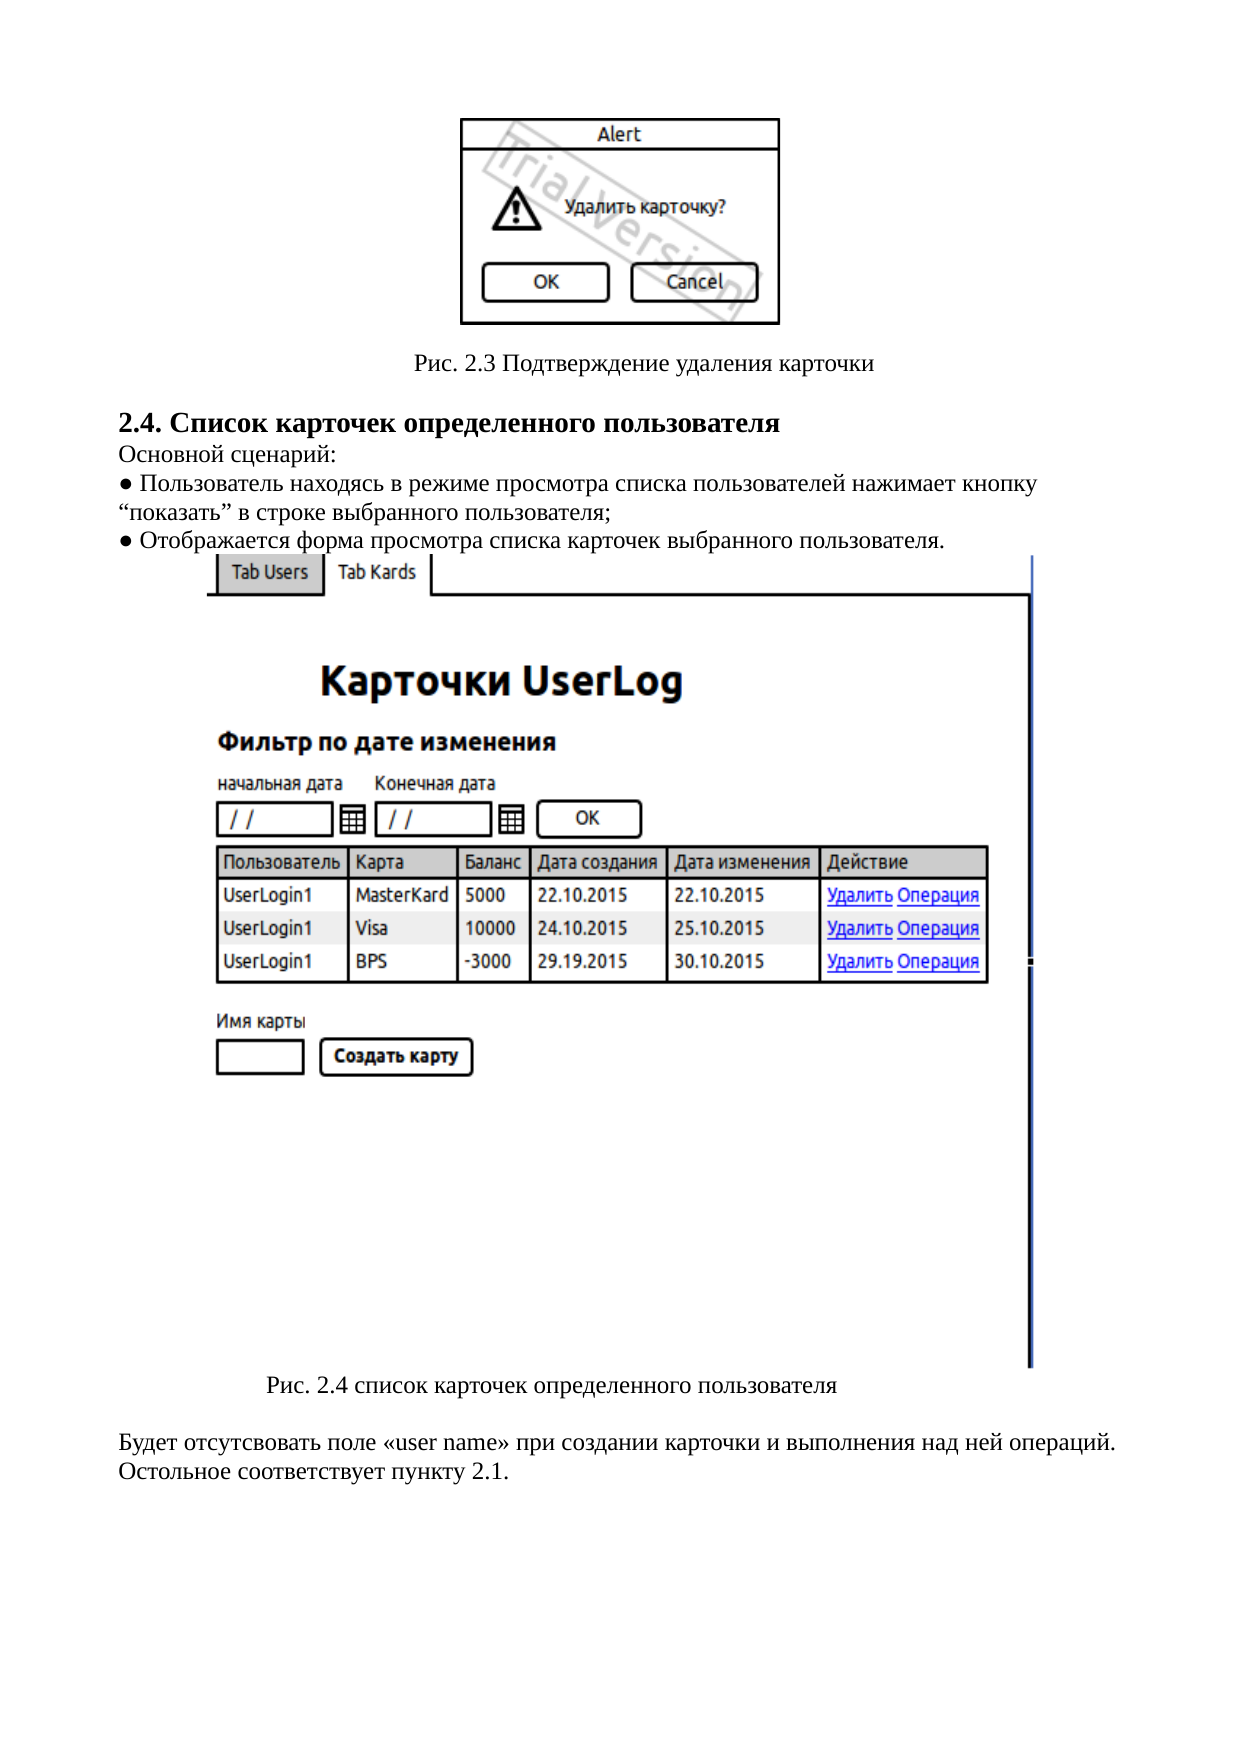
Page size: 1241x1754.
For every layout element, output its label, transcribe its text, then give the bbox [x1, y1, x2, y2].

text ● Пользователь находясь в режиме просмотра списка пользователей нажимает кнопку “показать” в строке выбранного пользователя; [118, 468, 1122, 525]
text Остольное соответствует пункту 2.1. [118, 1456, 1122, 1485]
text 2.4. Список карточек определенного пользователя [118, 406, 1122, 439]
picture [460, 118, 781, 325]
text Рис. 2.3 Подтверждение удаления карточки [118, 348, 1122, 377]
text Основной сценарий: [118, 439, 1122, 468]
text ● Отображается форма просмотра списка карточек выбранного пользователя. [118, 525, 1122, 554]
text Рис. 2.4 список карточек определенного пользователя [118, 554, 1122, 1398]
picture [206, 554, 1034, 1370]
text Будет отсутсвовать поле «user name» при создании карточки и выполнения над ней операций. [118, 1427, 1122, 1456]
